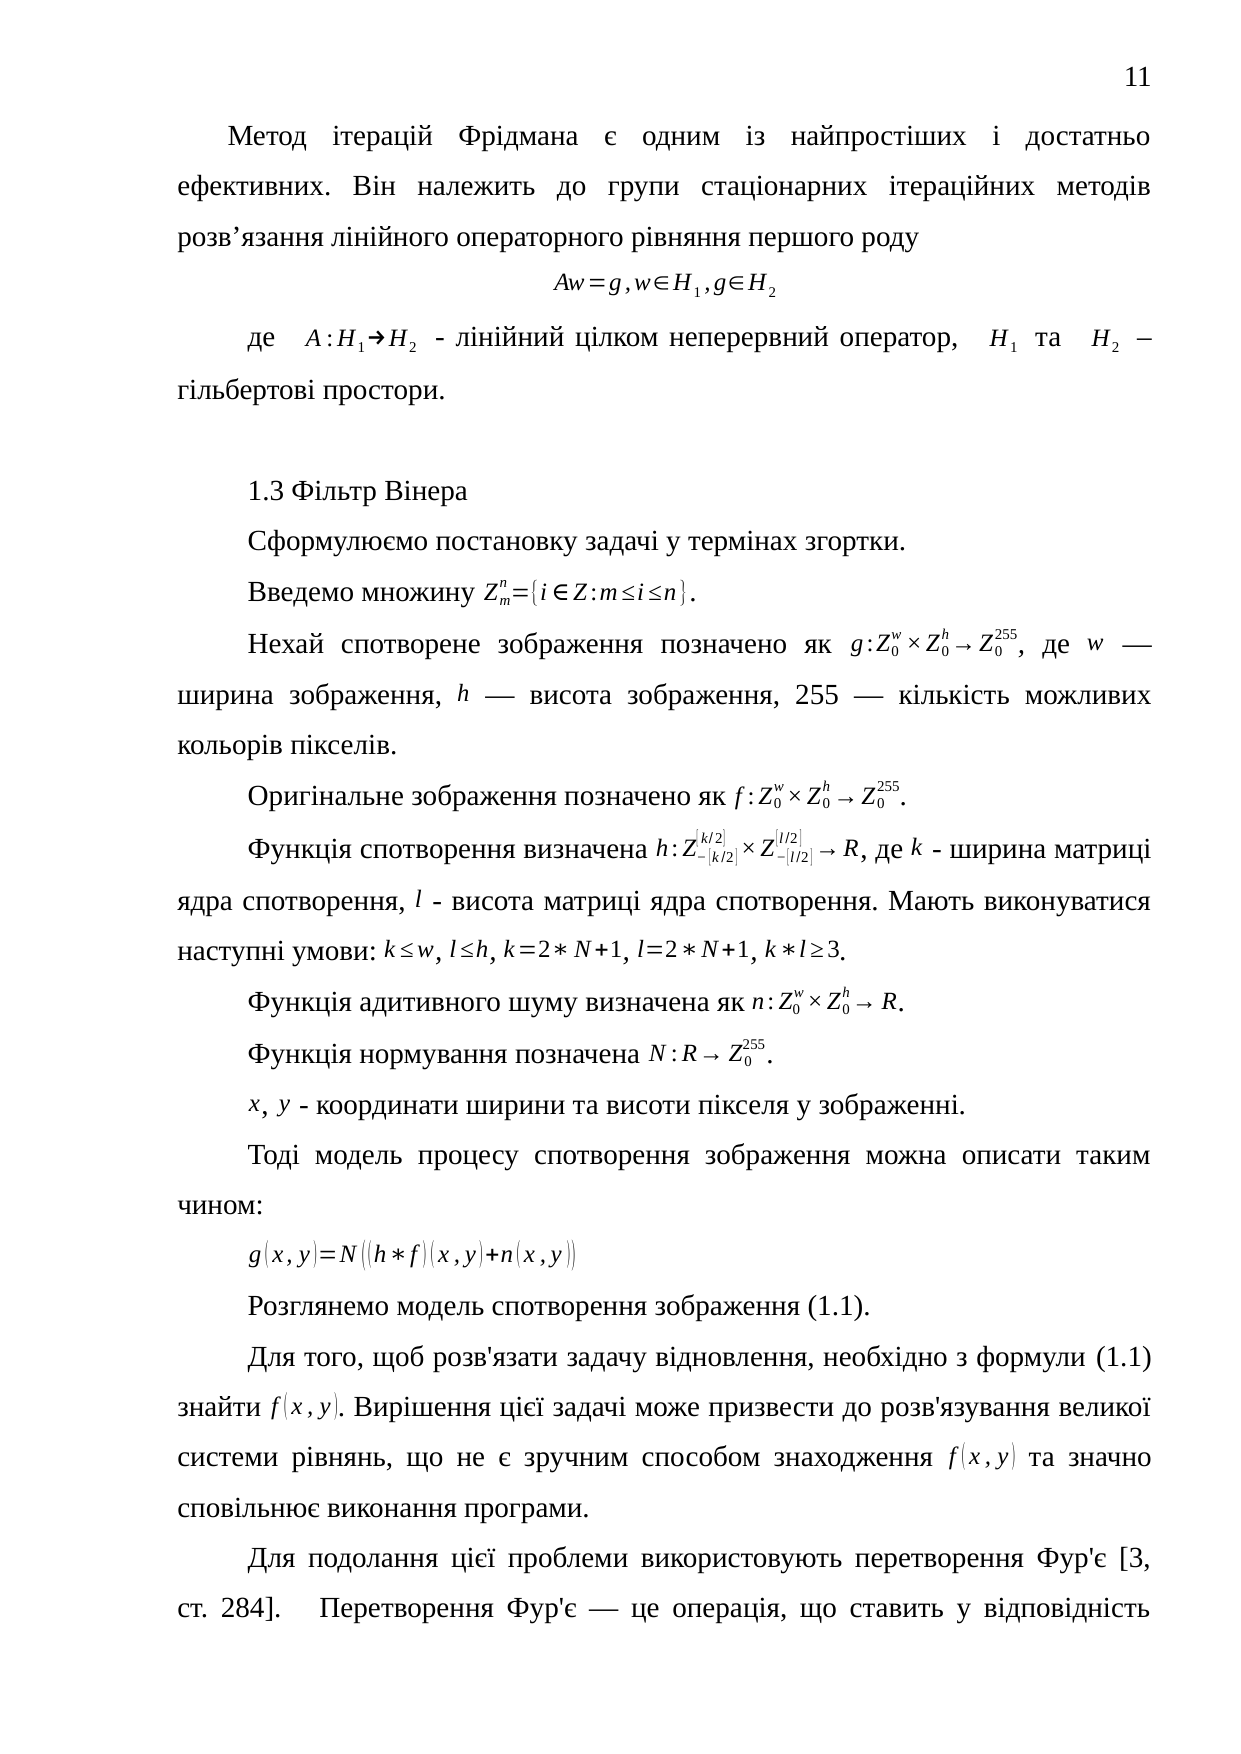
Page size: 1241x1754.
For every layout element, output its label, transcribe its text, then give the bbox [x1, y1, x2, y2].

text Функція спотворення визначена , де - ширина матриці ядра спотворення, - висота матриці ядра спотворення. Мають виконуватися наступні умови: , , , , . [177, 829, 1152, 967]
text Розглянемо модель спотворення зображення (1.1). [177, 1288, 1152, 1322]
text Функція нормування позначена . [177, 1035, 1152, 1070]
text Для подолання цієї проблеми використовують перетворення Фур'є [3, cт. 284]. Перетворення Фур'є — це операція, що ставить у відповідність [177, 1540, 1152, 1624]
text Функція адитивного шуму визначена як . [177, 983, 1152, 1018]
text Для того, щоб розв'язати задачу відновлення, необхідно з формули (1.1) знайти . Вирішення цієї задачі може призвести до розв'язування великої системи рівнянь, що не є зручним способом знаходження та значно сповільнює виконання програми. [177, 1339, 1152, 1523]
text Нехай спотворене зображення позначено як , де — ширина зображення, — висота зображення, 255 — кількість можливих кольорів пікселів. [177, 625, 1152, 761]
text 1.3 Фільтр Вінера [177, 473, 1152, 507]
text Оригінальне зображення позначено як . [177, 778, 1152, 813]
text Тоді модель процесу спотворення зображення можна описати таким чином: [177, 1137, 1152, 1221]
text де - лінійний цілком неперервний оператор, та – гільбертові простори. [177, 319, 1152, 406]
text Сформулюємо постановку задачі у термінах згортки. [177, 523, 1152, 557]
text , - координати ширини та висоти пікселя у зображенні. [177, 1087, 1152, 1120]
text Метод ітерацій Фрідмана є одним із найпростіших і достатньо ефективних. Він належить до групи стаціонарних ітераційних методів розв’язання лінійного операторного рівняння першого роду [177, 118, 1152, 252]
text Введемо множину . [177, 574, 1152, 609]
